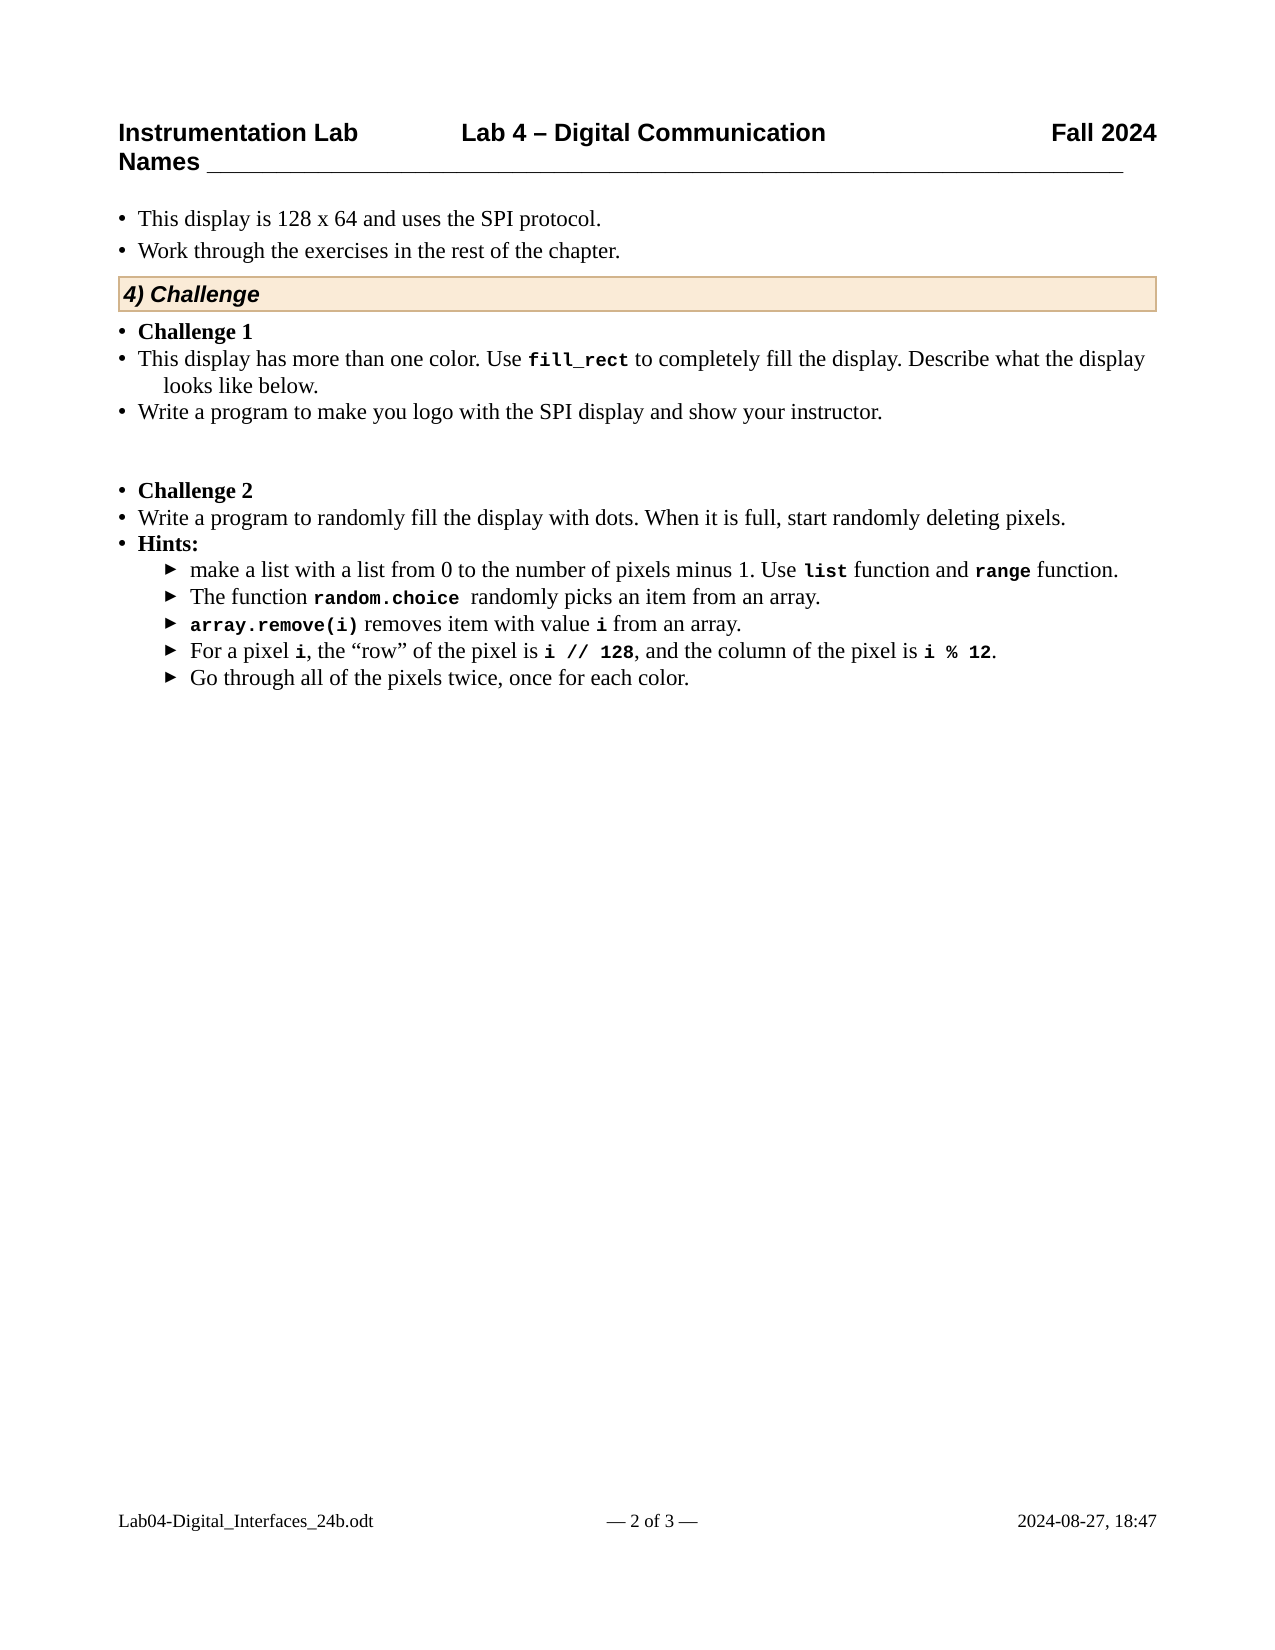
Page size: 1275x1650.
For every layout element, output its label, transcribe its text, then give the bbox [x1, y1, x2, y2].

list Work through the exercises in the rest of the chapter. [118, 237, 1157, 264]
list Go through all of the pixels twice, once for each color. [163, 664, 1157, 691]
list This display has more than one color. Use fill_rect to completely fill the display. Describe what the display looks like below. [118, 345, 1157, 398]
list The function random.choice randomly picks an item from an array. [163, 583, 1157, 610]
list array.remove(i) removes item with value i from an array. [163, 610, 1157, 637]
list Write a program to randomly fill the display with dots. When it is full, start randomly deleting pixels. [118, 503, 1157, 530]
list This display is 128 x 64 and uses the SPI protocol. [118, 205, 1157, 231]
list Write a program to make you logo with the SPI display and show your instructor. [118, 398, 1157, 424]
list Challenge 1 [118, 318, 1157, 345]
list Challenge 2 [118, 477, 1157, 503]
subtitle 4) Challenge [120, 278, 1155, 310]
list make a list with a list from 0 to the number of pixels minus 1. Use list function and range function. [163, 556, 1157, 583]
list Hints: [118, 530, 1157, 556]
list For a pixel i, the “row” of the pixel is i // 128, and the column of the pixel is i % 12. [163, 637, 1157, 664]
